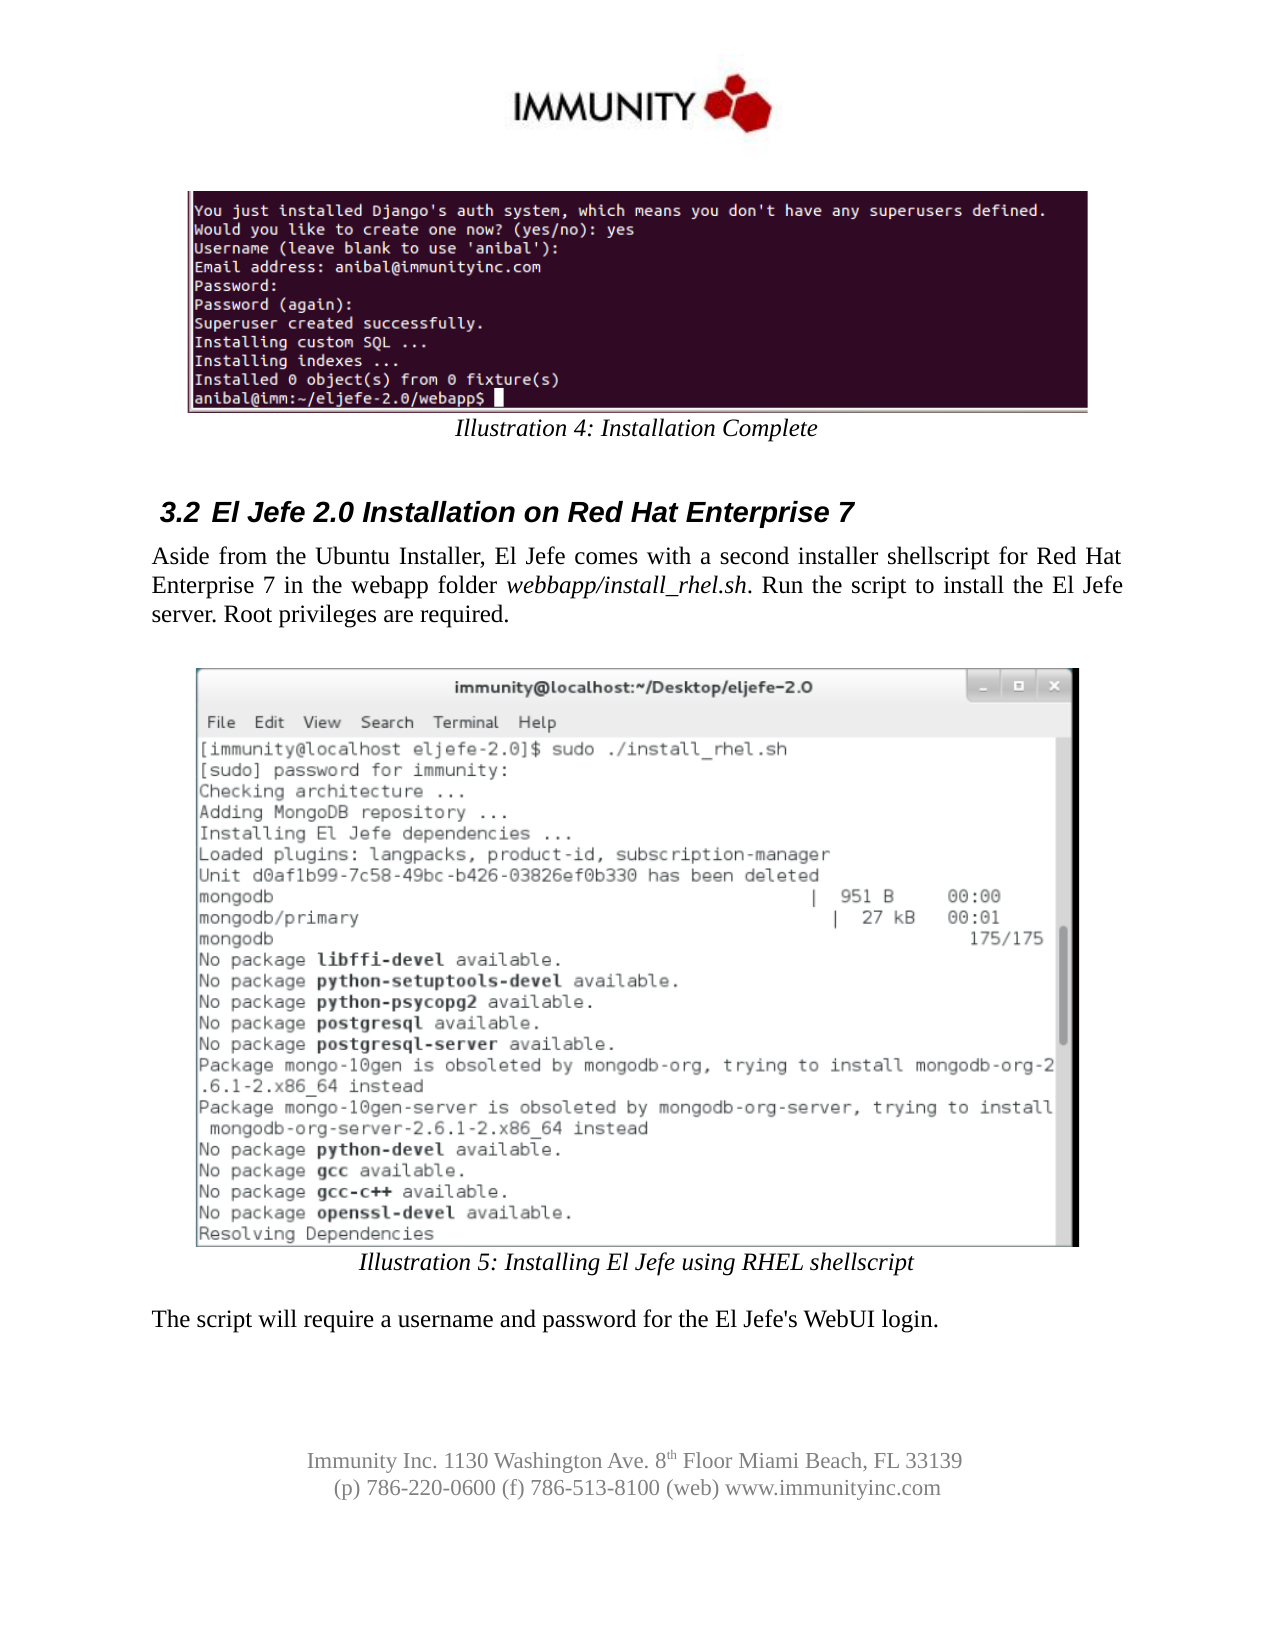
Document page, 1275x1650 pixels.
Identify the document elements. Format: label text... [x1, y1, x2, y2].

picture [187, 191, 1088, 413]
text Illustration 5: Installing El Jefe using RHEL shellscript [196, 1247, 1079, 1276]
subtitle El Jefe 2.0 Installation on Red Hat Enterprise 7 [151, 495, 1123, 529]
picture [195, 668, 1080, 1247]
text Aside from the Ubuntu Installer, El Jefe comes with a second installer shellscript for Red Hat Enterprise 7 in the webapp folder webbapp/install_rhel.sh. Run the script to install the El Jefe server. Root privileges are required. [151, 541, 1123, 628]
text The script will require a username and password for the El Jefe's WebUI login. [151, 1304, 1123, 1333]
text Illustration 4: Installation Complete [187, 413, 1087, 442]
picture [493, 54, 783, 160]
